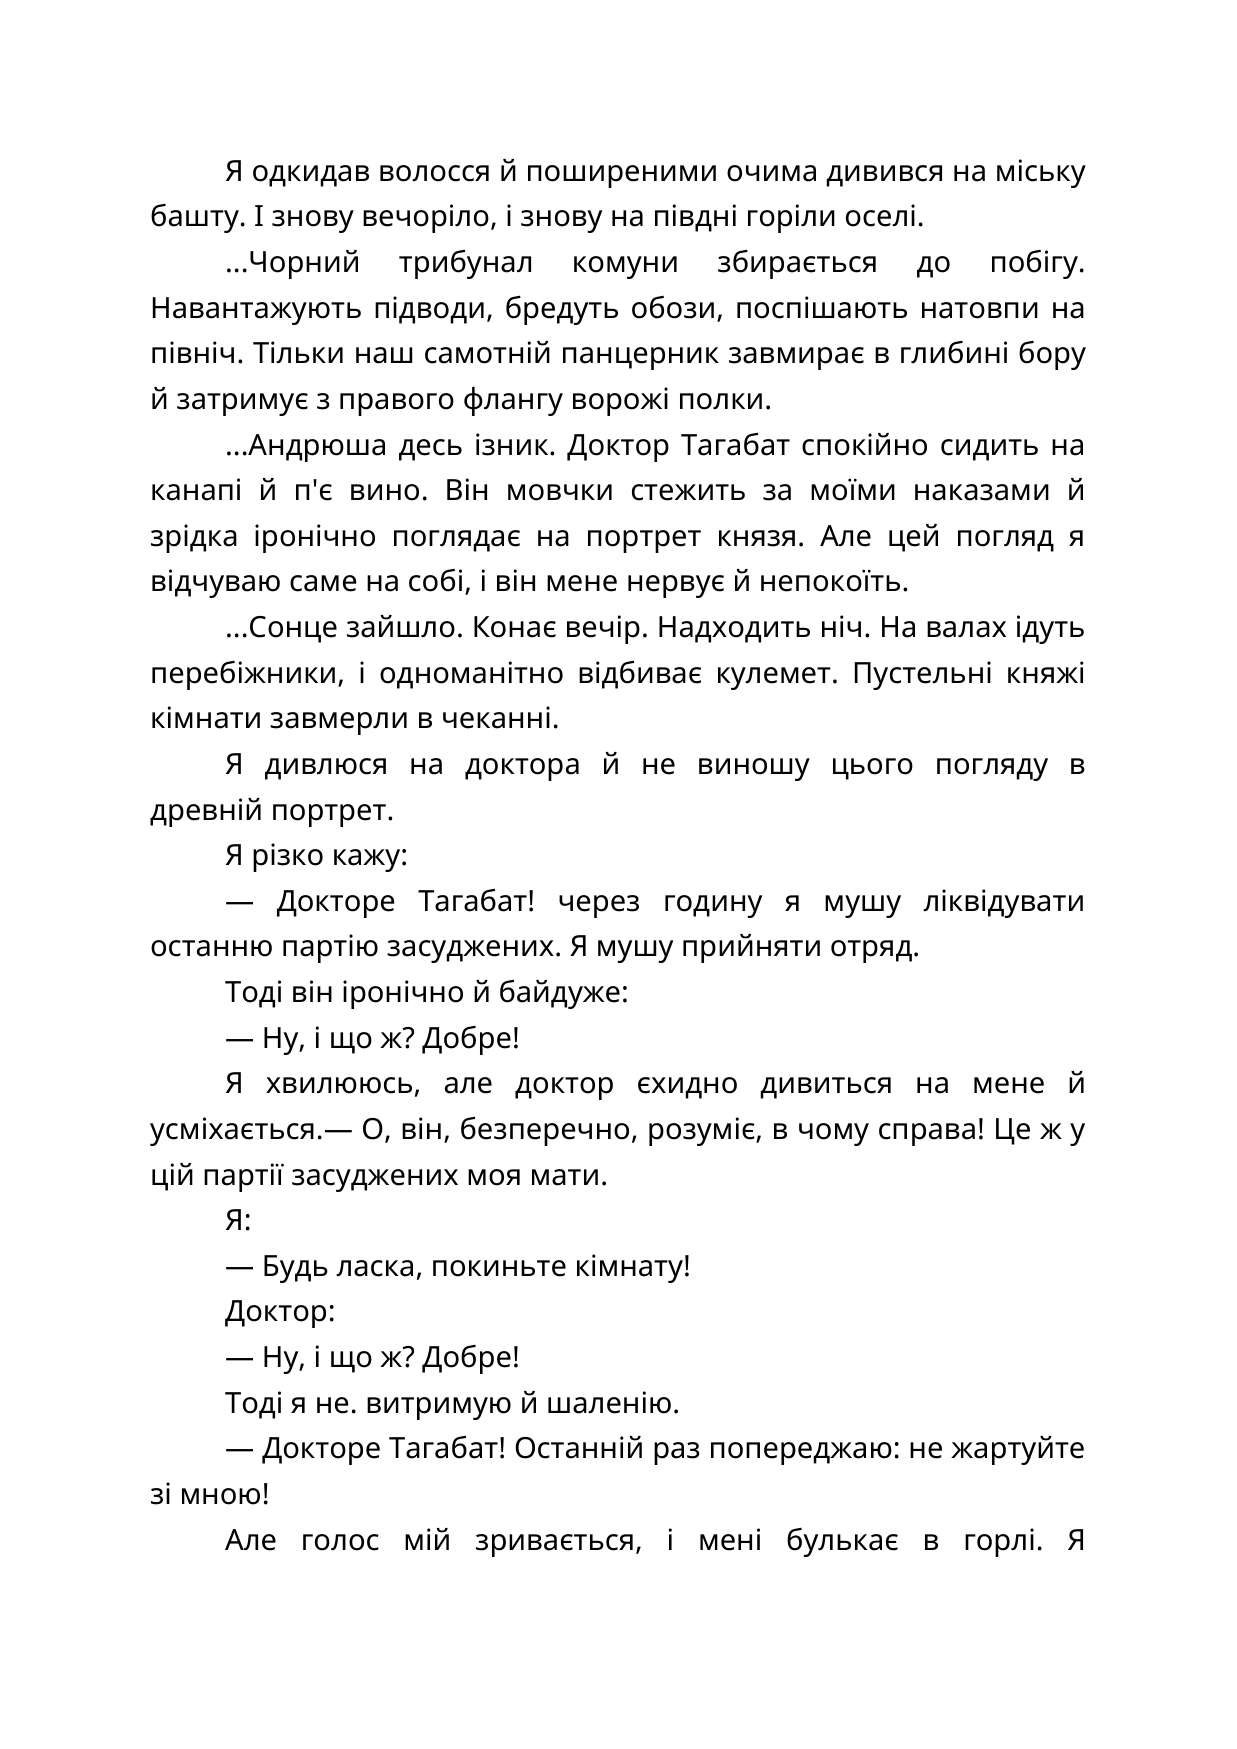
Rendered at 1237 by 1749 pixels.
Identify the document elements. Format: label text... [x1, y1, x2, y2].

text Але голос мій зривається, і мені булькає в горлі. Я [150, 1519, 1086, 1558]
text — Будь ласка, покиньте кімнату! [150, 1245, 1086, 1285]
text — Докторе Тагабат! Останній раз попереджаю: не жартуйте зі мною! [150, 1427, 1086, 1513]
text Я дивлюся на доктора й не виношу цього погляду в древній портрет. [150, 743, 1086, 828]
text ...Чорний трибунал комуни збирається до побігу. Навантажують підводи, бредуть обози, поспішають натовпи на північ. Тільки наш самотній панцерник завмирає в глибині бору й затримує з правого флангу ворожі полки. [150, 241, 1086, 418]
text Тоді він іронічно й байдуже: [150, 971, 1086, 1011]
text Тоді я не. витримую й шаленію. [150, 1382, 1086, 1422]
text Я одкидав волосся й поширеними очима дивився на міську башту. І знову вечоріло, і знову на півдні горіли оселі. [150, 150, 1086, 235]
text ...Андрюша десь ізник. Доктор Тагабат спокійно сидить на канапі й п'є вино. Він мовчки стежить за моїми наказами й зрідка іронічно поглядає на портрет князя. Але цей погляд я відчуваю саме на собі, і він мене нервує й непокоїть. [150, 424, 1086, 600]
text — Ну, і що ж? Добре! [150, 1336, 1086, 1376]
text Я різко кажу: [150, 834, 1086, 874]
text Я хвилююсь, але доктор єхидно дивиться на мене й усміхається.— О, він, безперечно, розуміє, в чому справа! Це ж у цій партії засуджених моя мати. [150, 1062, 1086, 1193]
text Я: [150, 1199, 1086, 1239]
text ...Сонце зайшло. Конає вечір. Надходить ніч. На валах ідуть перебіжники, і одноманітно відбиває кулемет. Пустельні княжі кімнати завмерли в чеканні. [150, 606, 1086, 737]
text Доктор: [150, 1291, 1086, 1330]
text — Ну, і що ж? Добре! [150, 1017, 1086, 1057]
text — Докторе Тагабат! через годину я мушу ліквідувати останню партію засуджених. Я мушу прийняти отряд. [150, 880, 1086, 965]
